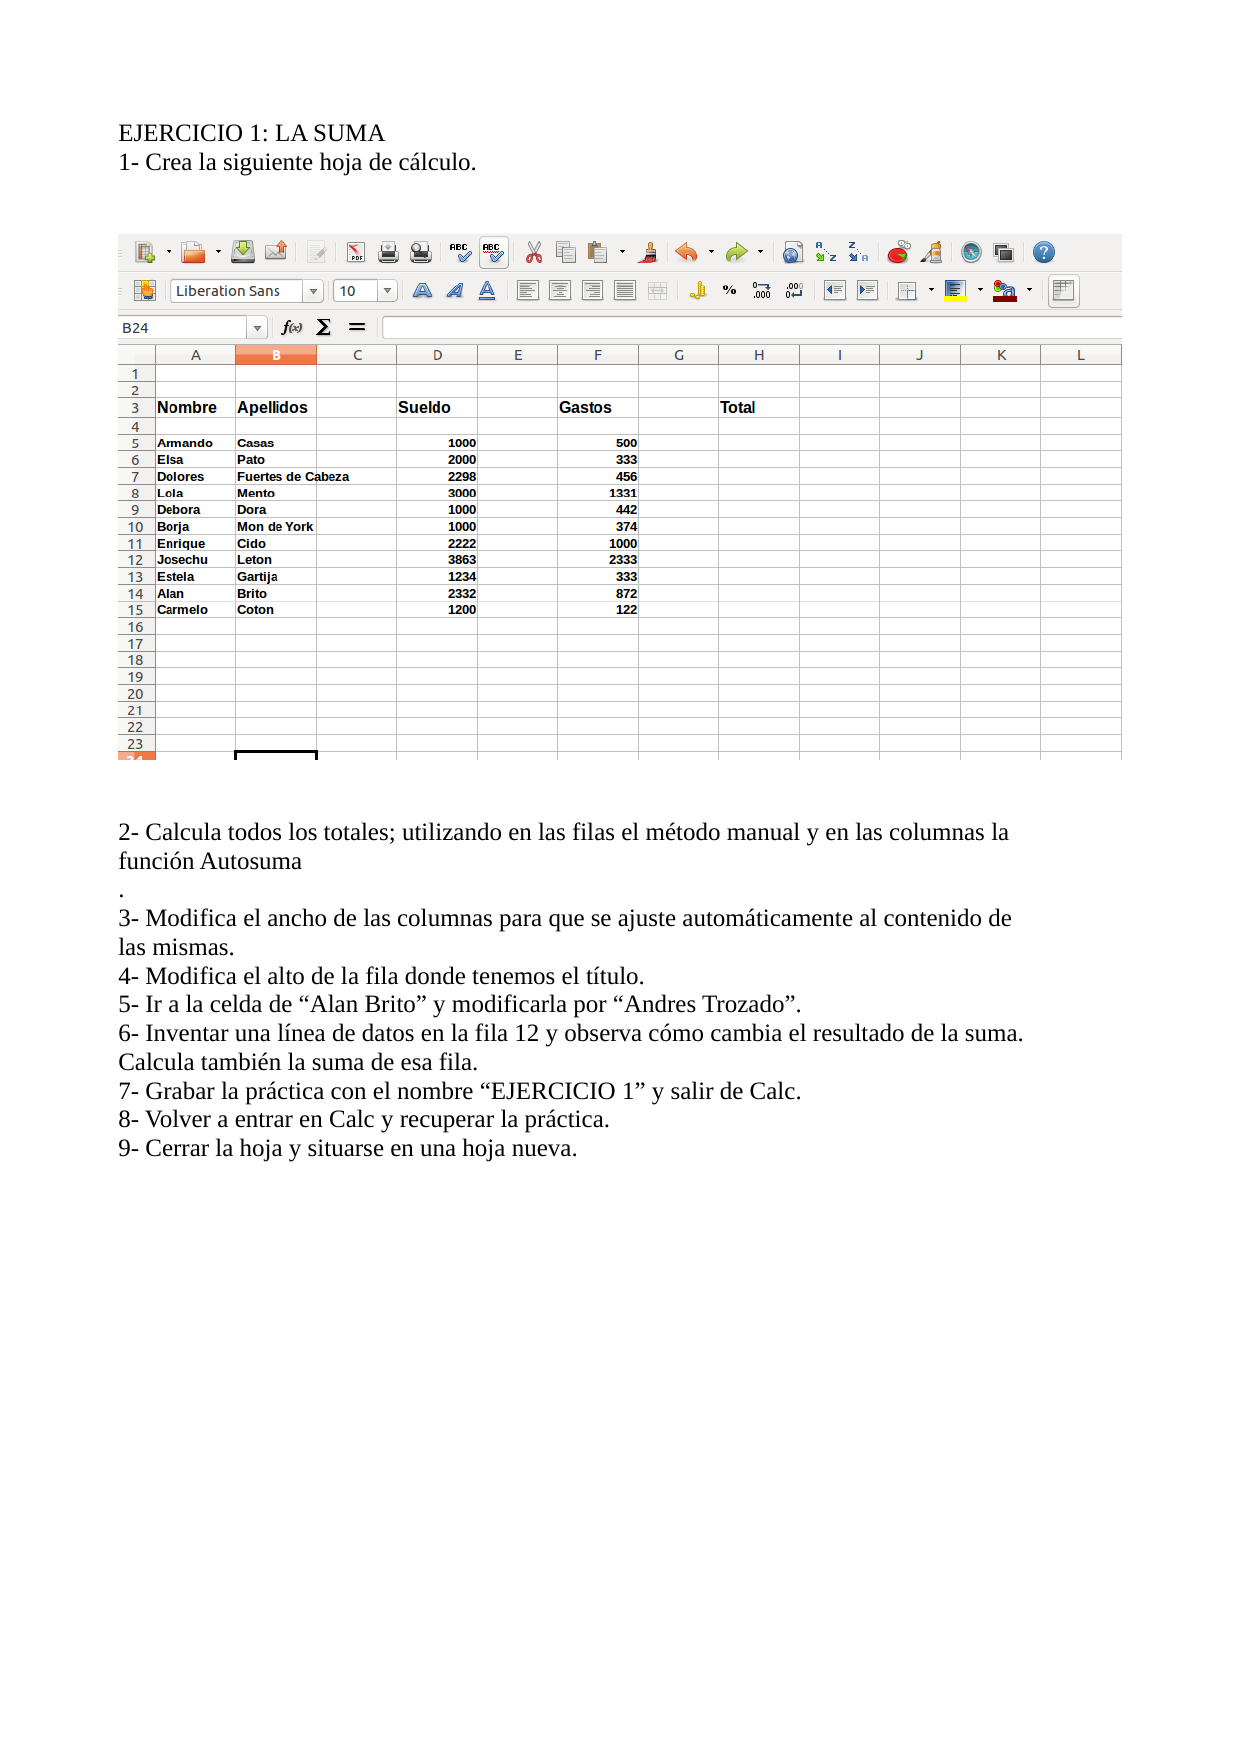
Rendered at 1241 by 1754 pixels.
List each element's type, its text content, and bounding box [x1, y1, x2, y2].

text 9- Cerrar la hoja y situarse en una hoja nueva. [118, 1133, 1122, 1162]
text 7- Grabar la práctica con el nombre “EJERCICIO 1” y salir de Calc. [118, 1076, 1122, 1104]
text función Autosuma [118, 846, 1122, 874]
picture [118, 233, 1123, 760]
text las mismas. [118, 932, 1122, 961]
text 1- Crea la siguiente hoja de cálculo. [118, 147, 1122, 176]
text . [118, 874, 1122, 903]
text 5- Ir a la celda de “Alan Brito” y modificarla por “Andres Trozado”. [118, 989, 1122, 1018]
text 4- Modifica el alto de la fila donde tenemos el título. [118, 961, 1122, 989]
text 8- Volver a entrar en Calc y recuperar la práctica. [118, 1104, 1122, 1133]
text 3- Modifica el ancho de las columnas para que se ajuste automáticamente al contenido de [118, 903, 1122, 932]
text EJERCICIO 1: LA SUMA [118, 118, 1122, 147]
text 6- Inventar una línea de datos en la fila 12 y observa cómo cambia el resultado de la suma. [118, 1018, 1122, 1047]
text Calcula también la suma de esa fila. [118, 1047, 1122, 1076]
text 2- Calcula todos los totales; utilizando en las filas el método manual y en las columnas la [118, 817, 1122, 846]
